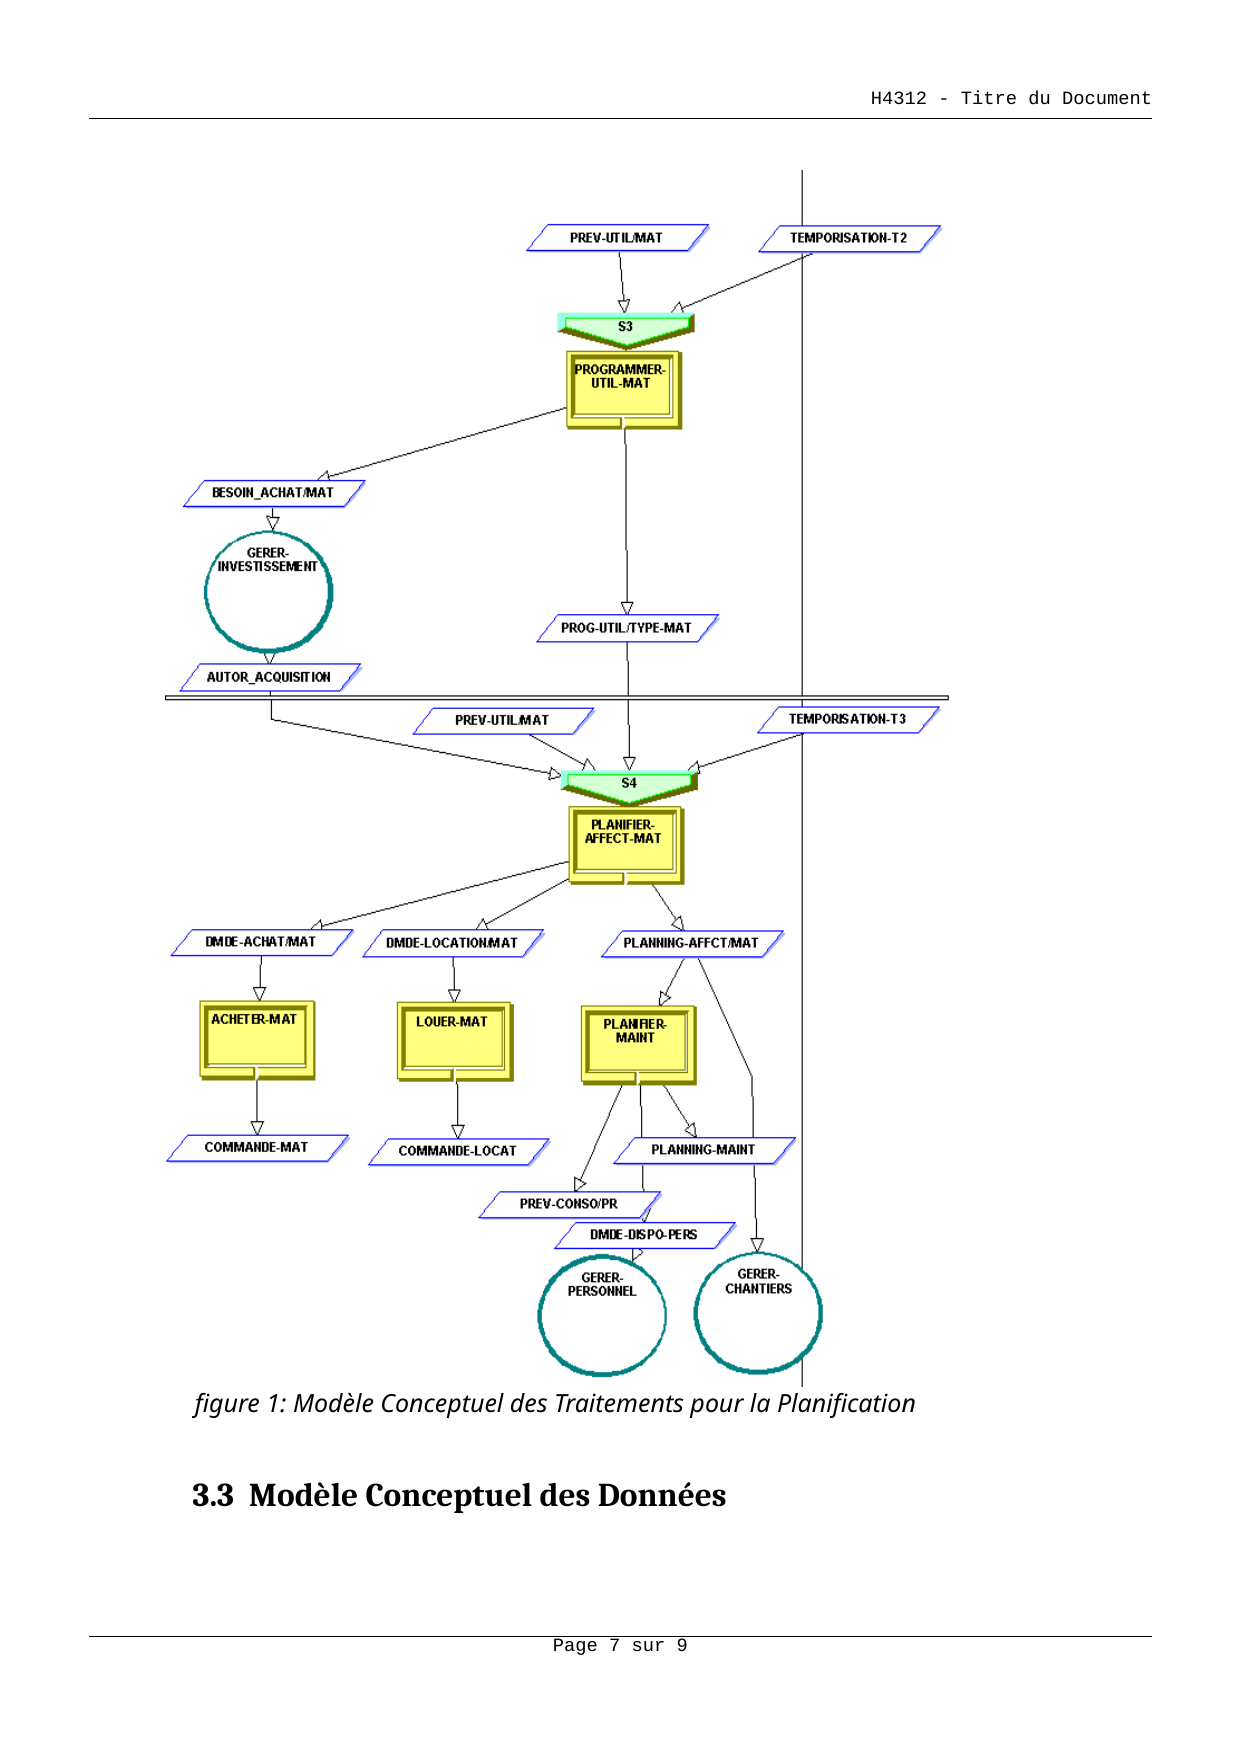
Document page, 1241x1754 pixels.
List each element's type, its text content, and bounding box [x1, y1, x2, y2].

subtitle Modèle Conceptuel des Données [133, 1476, 1152, 1515]
picture [165, 170, 950, 1387]
text figure 1: Modèle Conceptuel des Traitements pour la Planification [165, 1387, 949, 1420]
